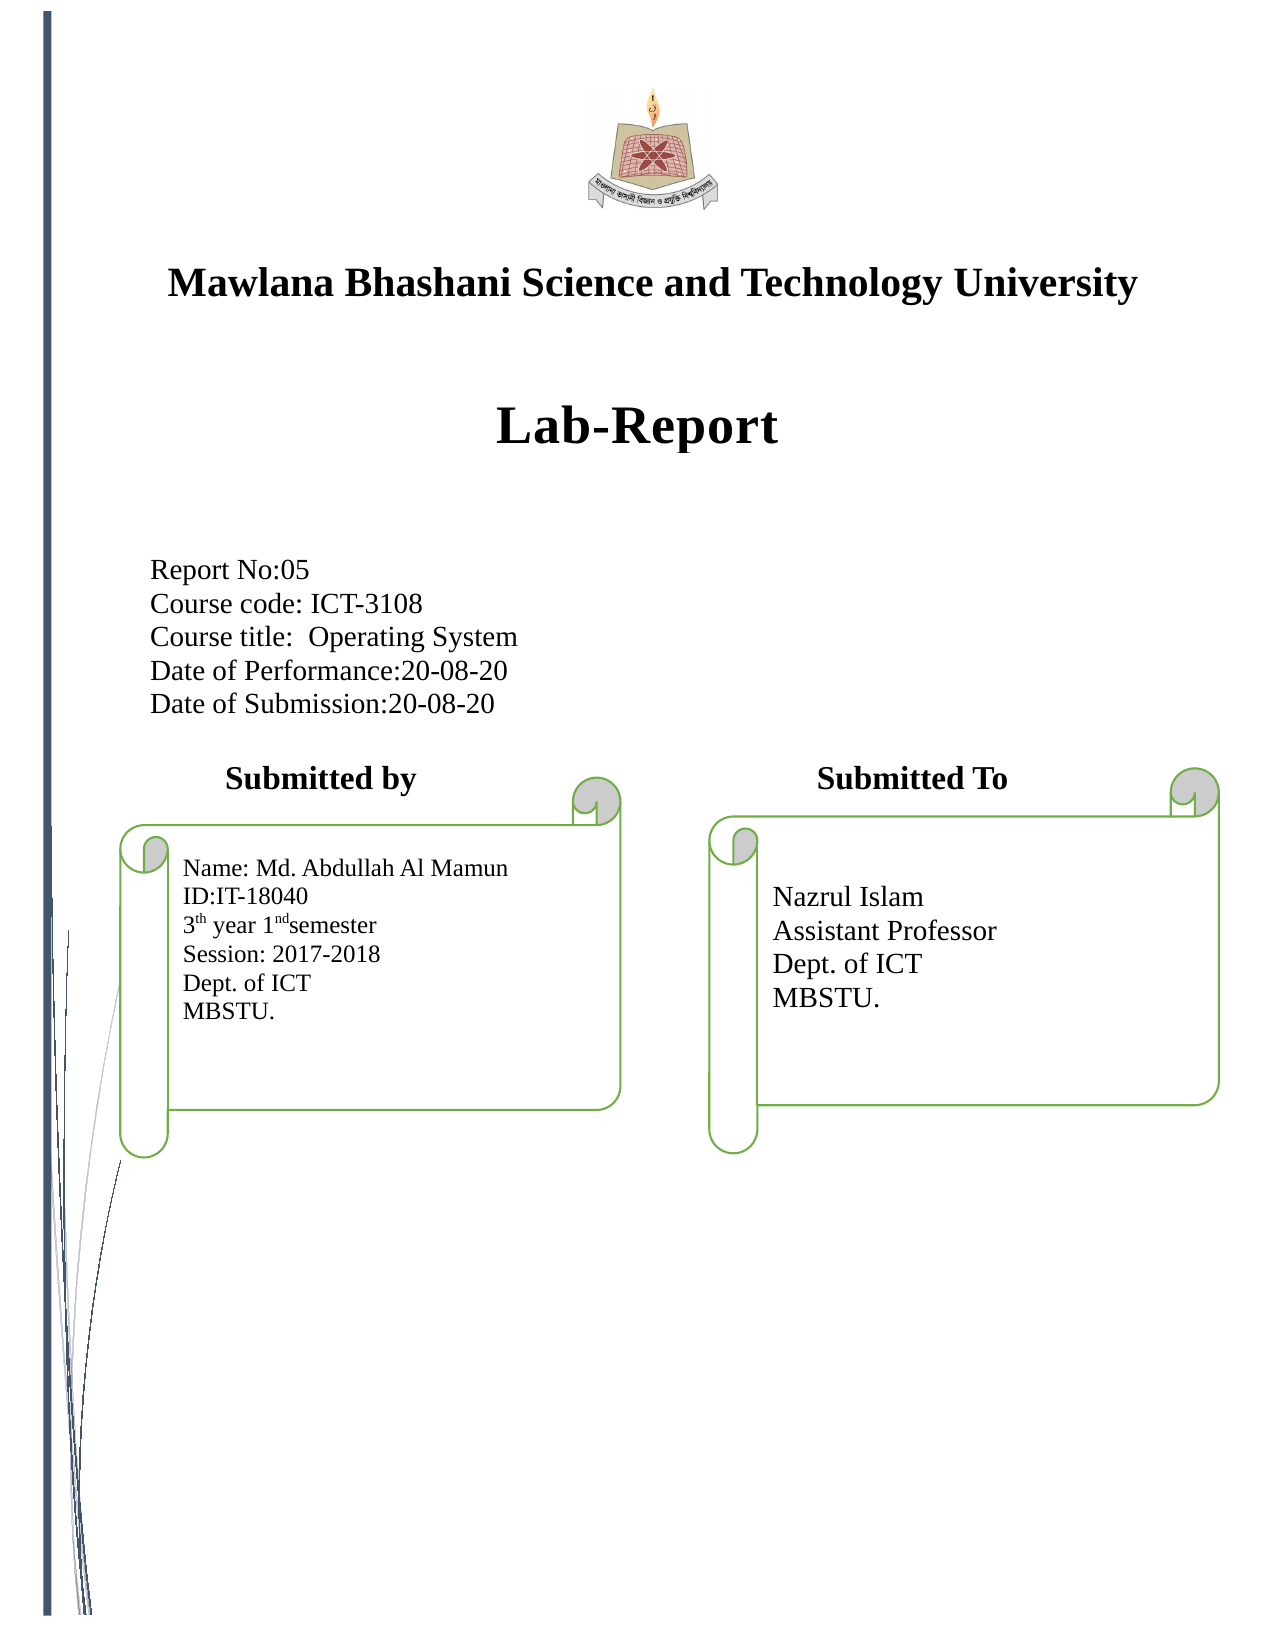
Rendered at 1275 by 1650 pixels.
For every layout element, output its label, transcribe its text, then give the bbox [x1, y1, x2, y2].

text Lab-Report [495, 393, 779, 452]
text Submitted by Submitted To [150, 758, 1125, 797]
text Assistant Professor [772, 913, 1180, 946]
text Course title: Operating System [150, 619, 1125, 653]
text Date of Submission:20-08-20 [150, 687, 1125, 720]
picture [588, 88, 718, 210]
text Date of Performance:20-08-20 [150, 653, 1125, 687]
text Report No:05 [150, 552, 1125, 586]
text Session: 2017-2018 [183, 939, 582, 968]
text Name: Md. Abdullah Al Mamun [183, 853, 582, 881]
text Dept. of ICT [183, 968, 582, 996]
text Nazrul Islam [772, 879, 1180, 913]
text Dept. of ICT [772, 946, 1180, 980]
text MBSTU. [183, 996, 582, 1025]
text ID:IT-18040 [183, 881, 582, 910]
text MBSTU. [772, 980, 1180, 1013]
text 3th year 1ndsemester [183, 910, 582, 939]
text Course code: ICT-3108 [150, 586, 1125, 619]
text Mawlana Bhashani Science and Technology University [46, 257, 1260, 305]
